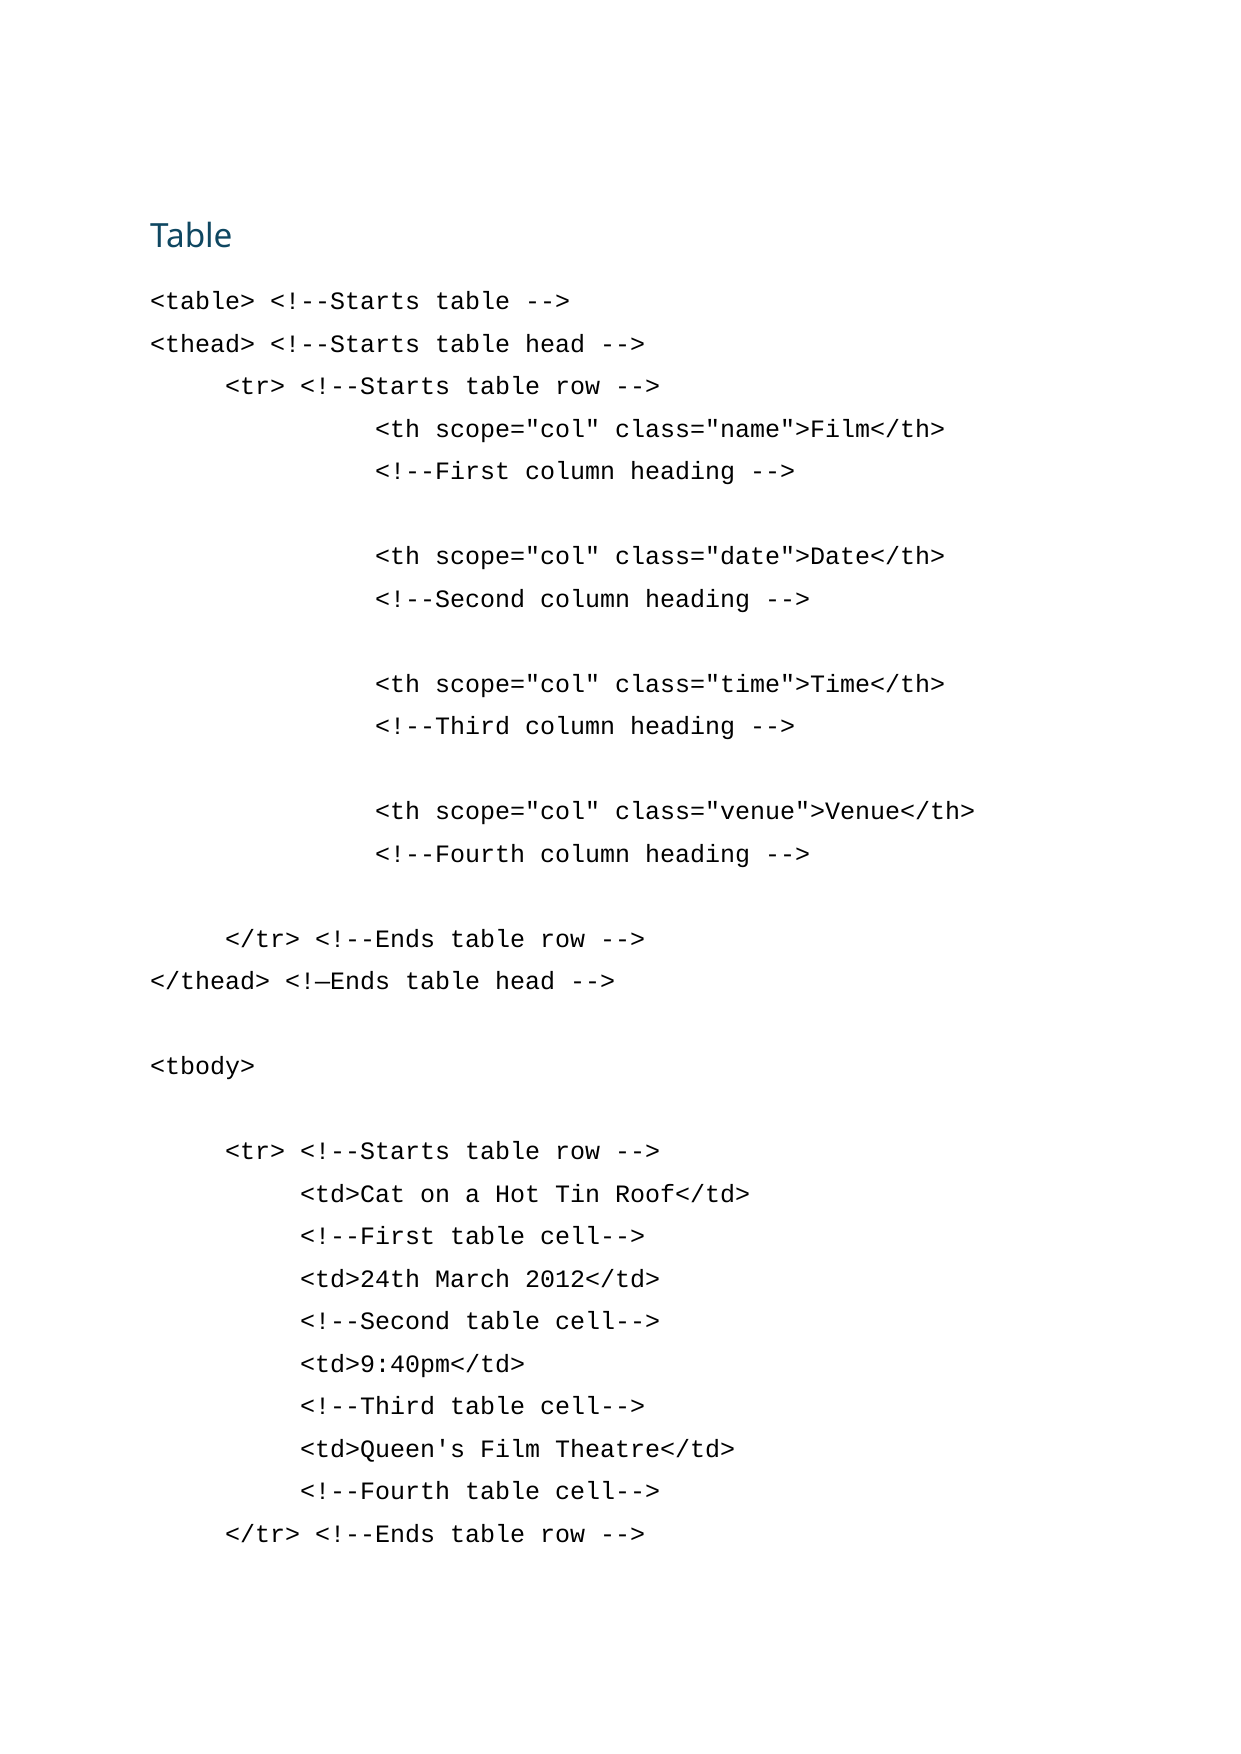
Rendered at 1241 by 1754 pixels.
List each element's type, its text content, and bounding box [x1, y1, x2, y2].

text <!--Second table cell--> [225, 1309, 1090, 1337]
text </thead> <!—Ends table head --> [150, 969, 1090, 997]
text <th scope="col" class="name">Film</th> [300, 416, 1090, 444]
text <!--Third column heading --> [300, 714, 1090, 742]
text </tr> <!--Ends table row --> [150, 926, 1090, 954]
text <tr> <!--Starts table row --> [150, 1139, 1090, 1167]
text <thead> <!--Starts table head --> [150, 331, 1090, 359]
text <th scope="col" class="time">Time</th> [300, 671, 1090, 699]
text <td>Queen's Film Theatre</td> [225, 1436, 1090, 1464]
text <tbody> [150, 1054, 1090, 1082]
text <!--Fourth table cell--> [225, 1479, 1090, 1507]
text <th scope="col" class="venue">Venue</th> [300, 799, 1090, 827]
text <!--First table cell--> [225, 1224, 1090, 1252]
text <td>Cat on a Hot Tin Roof</td> [225, 1181, 1090, 1209]
text <!--Third table cell--> [225, 1394, 1090, 1422]
text <!--Second column heading --> [300, 586, 1090, 614]
subtitle Table [150, 212, 1090, 258]
text <td>9:40pm</td> [225, 1351, 1090, 1379]
text <!--First column heading --> [300, 459, 1090, 487]
text <td>24th March 2012</td> [225, 1266, 1090, 1294]
text <tr> <!--Starts table row --> [150, 374, 1090, 402]
text <!--Fourth column heading --> [300, 841, 1090, 869]
text <th scope="col" class="date">Date</th> [300, 544, 1090, 572]
text <table> <!--Starts table --> [150, 289, 1090, 317]
text </tr> <!--Ends table row --> [150, 1521, 1090, 1549]
